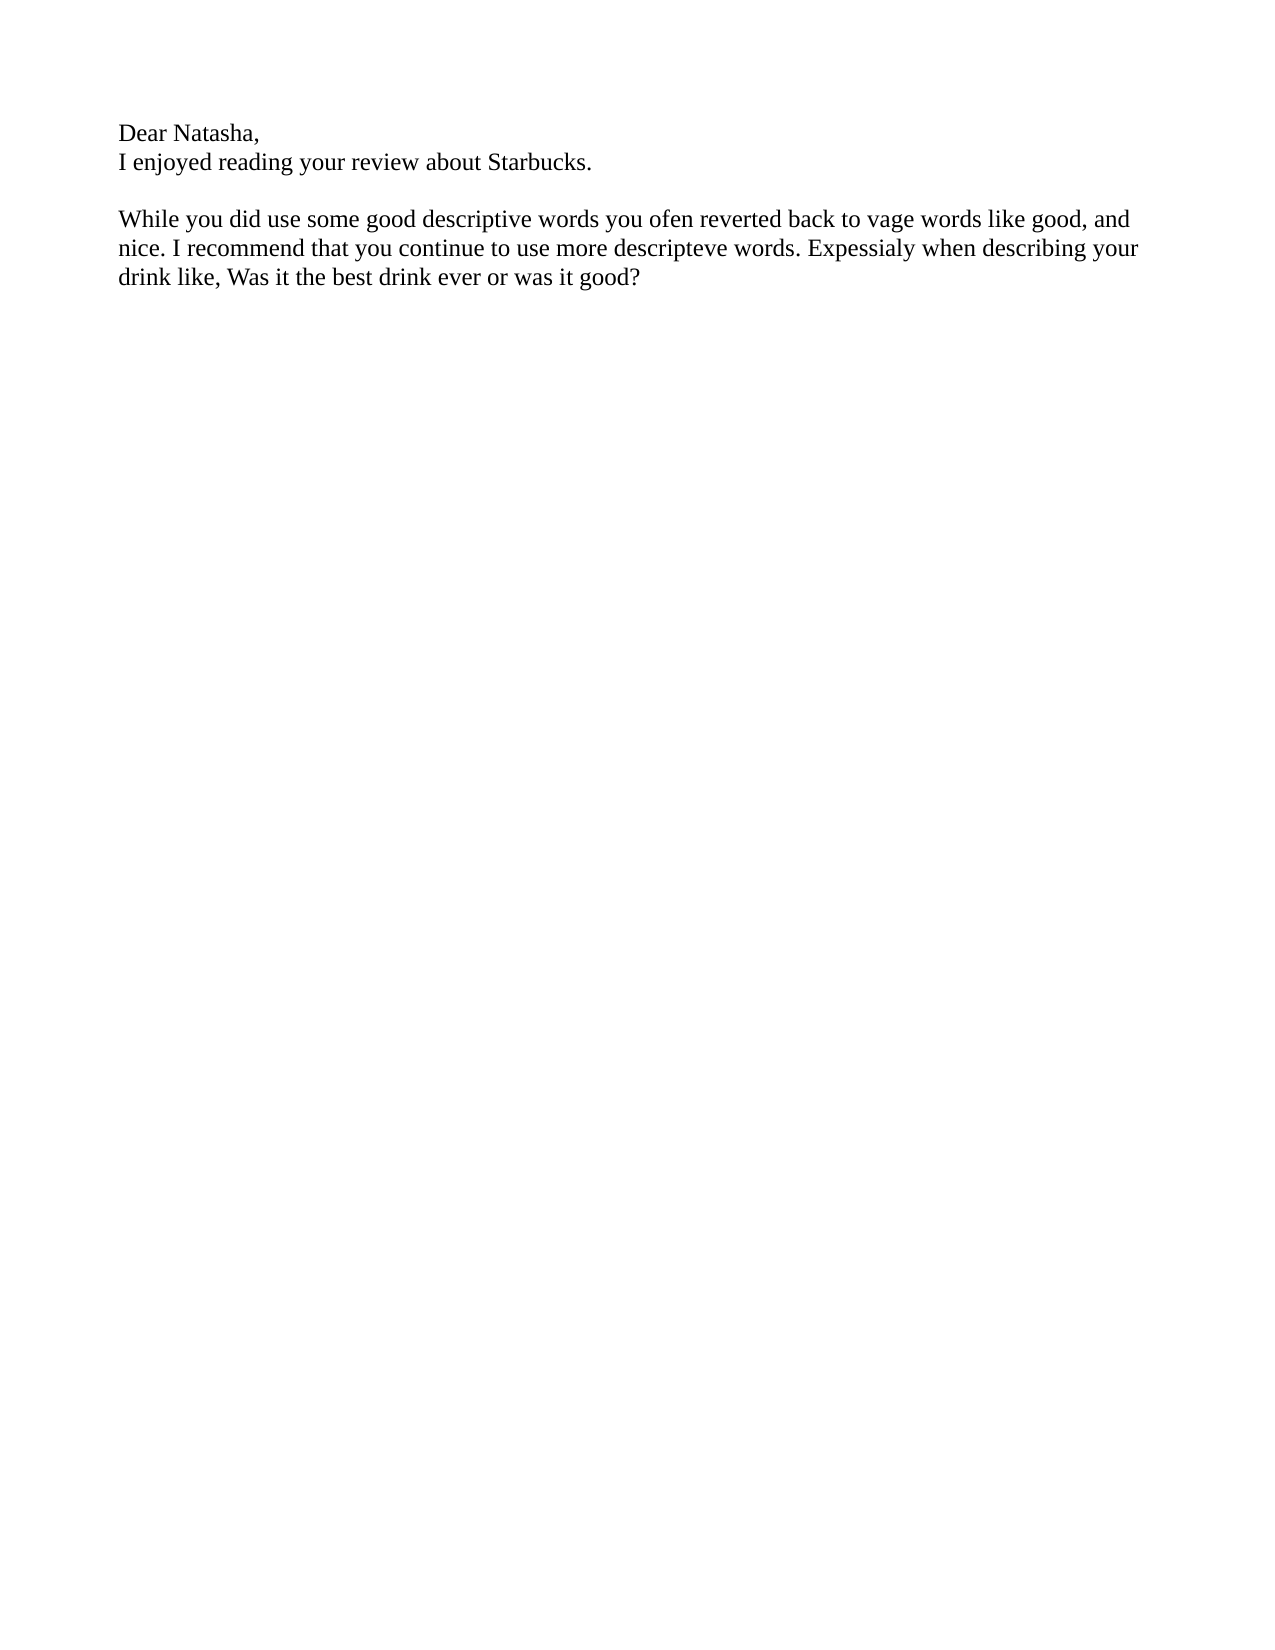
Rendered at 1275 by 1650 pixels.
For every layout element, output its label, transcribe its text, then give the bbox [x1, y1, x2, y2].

text Dear Natasha, [118, 118, 1157, 147]
text I enjoyed reading your review about Starbucks. [118, 147, 1157, 176]
text While you did use some good descriptive words you ofen reverted back to vage words like good, and nice. I recommend that you continue to use more descripteve words. Expessialy when describing your drink like, Was it the best drink ever or was it good? [118, 204, 1157, 291]
